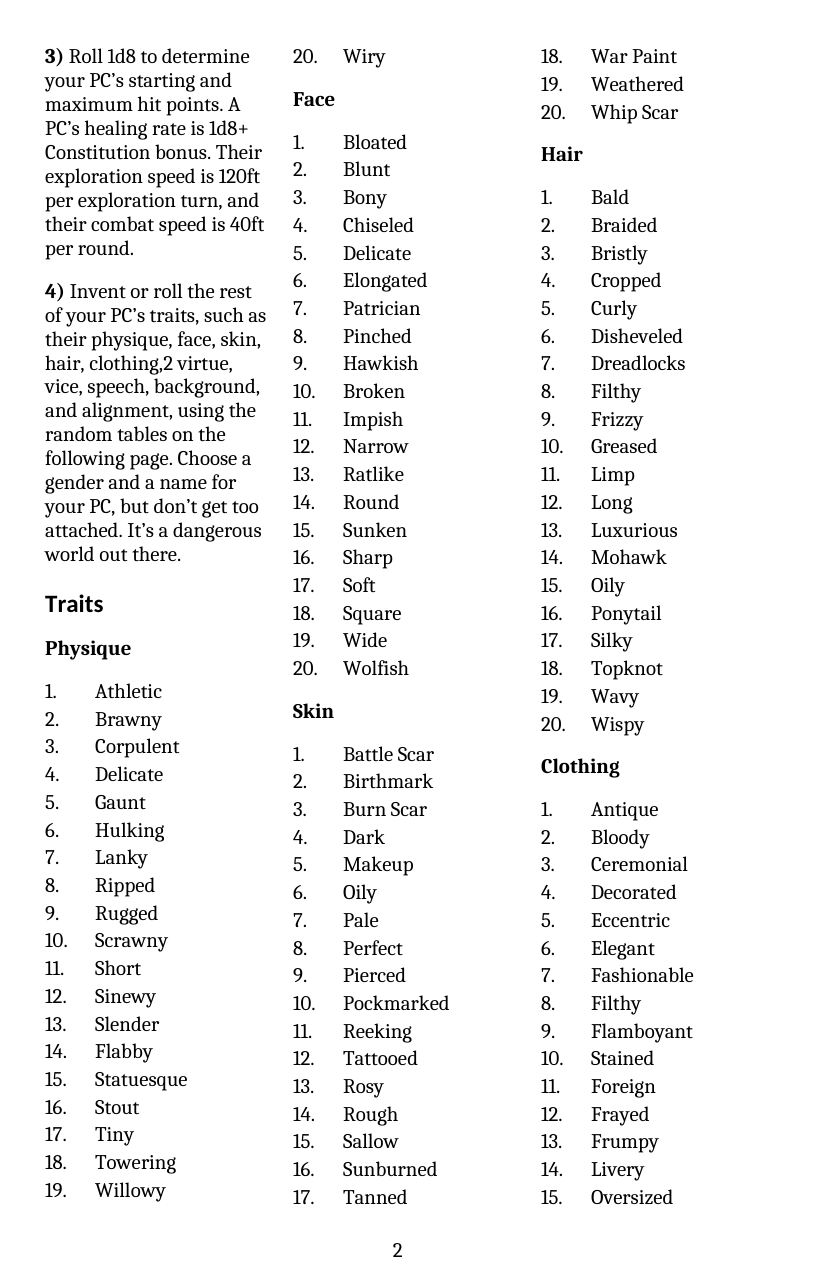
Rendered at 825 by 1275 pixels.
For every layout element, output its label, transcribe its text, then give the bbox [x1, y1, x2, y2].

list Rosy [293, 1075, 517, 1099]
list Pale [293, 908, 517, 932]
list Disheveled [541, 324, 765, 348]
list Scrawny [45, 929, 269, 953]
list Broken [293, 380, 517, 404]
list Greased [541, 435, 765, 459]
list Weathered [541, 73, 765, 97]
list Filthy [541, 380, 765, 404]
list Bloated [293, 130, 517, 154]
list Sunken [293, 518, 517, 542]
list Bony [293, 186, 517, 210]
list Silky [541, 629, 765, 653]
list Flabby [45, 1040, 269, 1064]
list Sharp [293, 546, 517, 570]
list Soft [293, 574, 517, 598]
list Fashionable [541, 964, 765, 988]
list Antique [541, 798, 765, 822]
list Decorated [541, 881, 765, 905]
list Elegant [541, 936, 765, 960]
list Delicate [45, 763, 269, 787]
list Reeking [293, 1019, 517, 1043]
list Pinched [293, 324, 517, 348]
list Corpulent [45, 735, 269, 759]
text Face [293, 88, 517, 112]
list Limp [541, 463, 765, 487]
list Tiny [45, 1123, 269, 1147]
list Pockmarked [293, 992, 517, 1016]
list Flamboyant [541, 1019, 765, 1043]
list Bloody [541, 825, 765, 849]
list Sinewy [45, 984, 269, 1008]
list Square [293, 601, 517, 625]
text Skin [293, 699, 517, 723]
list Topknot [541, 657, 765, 681]
list Eccentric [541, 908, 765, 932]
list Braided [541, 213, 765, 237]
text Hair [541, 143, 765, 167]
list Curly [541, 297, 765, 321]
list Whip Scar [541, 100, 765, 124]
text 4) Invent or roll the rest of your PC’s traits, such as their physique, face, skin, hair, clothing,2 virtue, vice, speech, background, and alignment, using the random tables on the following page. Choose a gender and a name for your PC, but don’t get too attached. It’s a dangerous world out there. [45, 279, 269, 567]
list Livery [541, 1158, 765, 1182]
list Round [293, 491, 517, 514]
list Impish [293, 407, 517, 431]
list Blunt [293, 158, 517, 182]
list Tattooed [293, 1047, 517, 1071]
list Oily [293, 881, 517, 905]
list Lanky [45, 846, 269, 870]
list Dark [293, 825, 517, 849]
list Oversized [541, 1186, 765, 1209]
list Ponytail [541, 601, 765, 625]
list Battle Scar [293, 742, 517, 766]
list Cropped [541, 269, 765, 293]
list Towering [45, 1151, 269, 1175]
list Short [45, 957, 269, 981]
list Frayed [541, 1102, 765, 1126]
list Gaunt [45, 791, 269, 814]
list Long [541, 491, 765, 514]
list Stout [45, 1095, 269, 1119]
list Filthy [541, 992, 765, 1016]
list Birthmark [293, 770, 517, 794]
list Burn Scar [293, 798, 517, 822]
list Tanned [293, 1186, 517, 1209]
list Hulking [45, 818, 269, 842]
list Oily [541, 574, 765, 598]
list Chiseled [293, 213, 517, 237]
list Narrow [293, 435, 517, 459]
list War Paint [541, 45, 765, 69]
text 3) Roll 1d8 to determine your PC’s starting and maximum hit points. A PC’s healing rate is 1d8+ Constitution bonus. Their exploration speed is 120ft per exploration turn, and their combat speed is 40ft per round. [45, 45, 269, 261]
list Frizzy [541, 407, 765, 431]
list Ripped [45, 874, 269, 898]
list Sunburned [293, 1158, 517, 1182]
list Statuesque [45, 1068, 269, 1092]
list Bald [541, 186, 765, 210]
list Luxurious [541, 518, 765, 542]
list Perfect [293, 936, 517, 960]
list Sallow [293, 1130, 517, 1154]
list Patrician [293, 297, 517, 321]
list Stained [541, 1047, 765, 1071]
list Elongated [293, 269, 517, 293]
list Wavy [541, 684, 765, 708]
list Foreign [541, 1075, 765, 1099]
list Makeup [293, 853, 517, 877]
list Wispy [541, 712, 765, 736]
list Ratlike [293, 463, 517, 487]
text Clothing [541, 755, 765, 779]
list Athletic [45, 680, 269, 704]
text Physique [45, 637, 269, 661]
list Hawkish [293, 352, 517, 376]
list Pierced [293, 964, 517, 988]
list Bristly [541, 241, 765, 265]
list Dreadlocks [541, 352, 765, 376]
list Willowy [45, 1178, 269, 1202]
list Mohawk [541, 546, 765, 570]
subtitle Traits [45, 588, 269, 618]
list Delicate [293, 241, 517, 265]
list Frumpy [541, 1130, 765, 1154]
list Rugged [45, 901, 269, 925]
list Wide [293, 629, 517, 653]
list Ceremonial [541, 853, 765, 877]
list Brawny [45, 707, 269, 731]
list Wiry [293, 45, 517, 69]
list Wolfish [293, 657, 517, 681]
list Slender [45, 1012, 269, 1036]
list Rough [293, 1102, 517, 1126]
